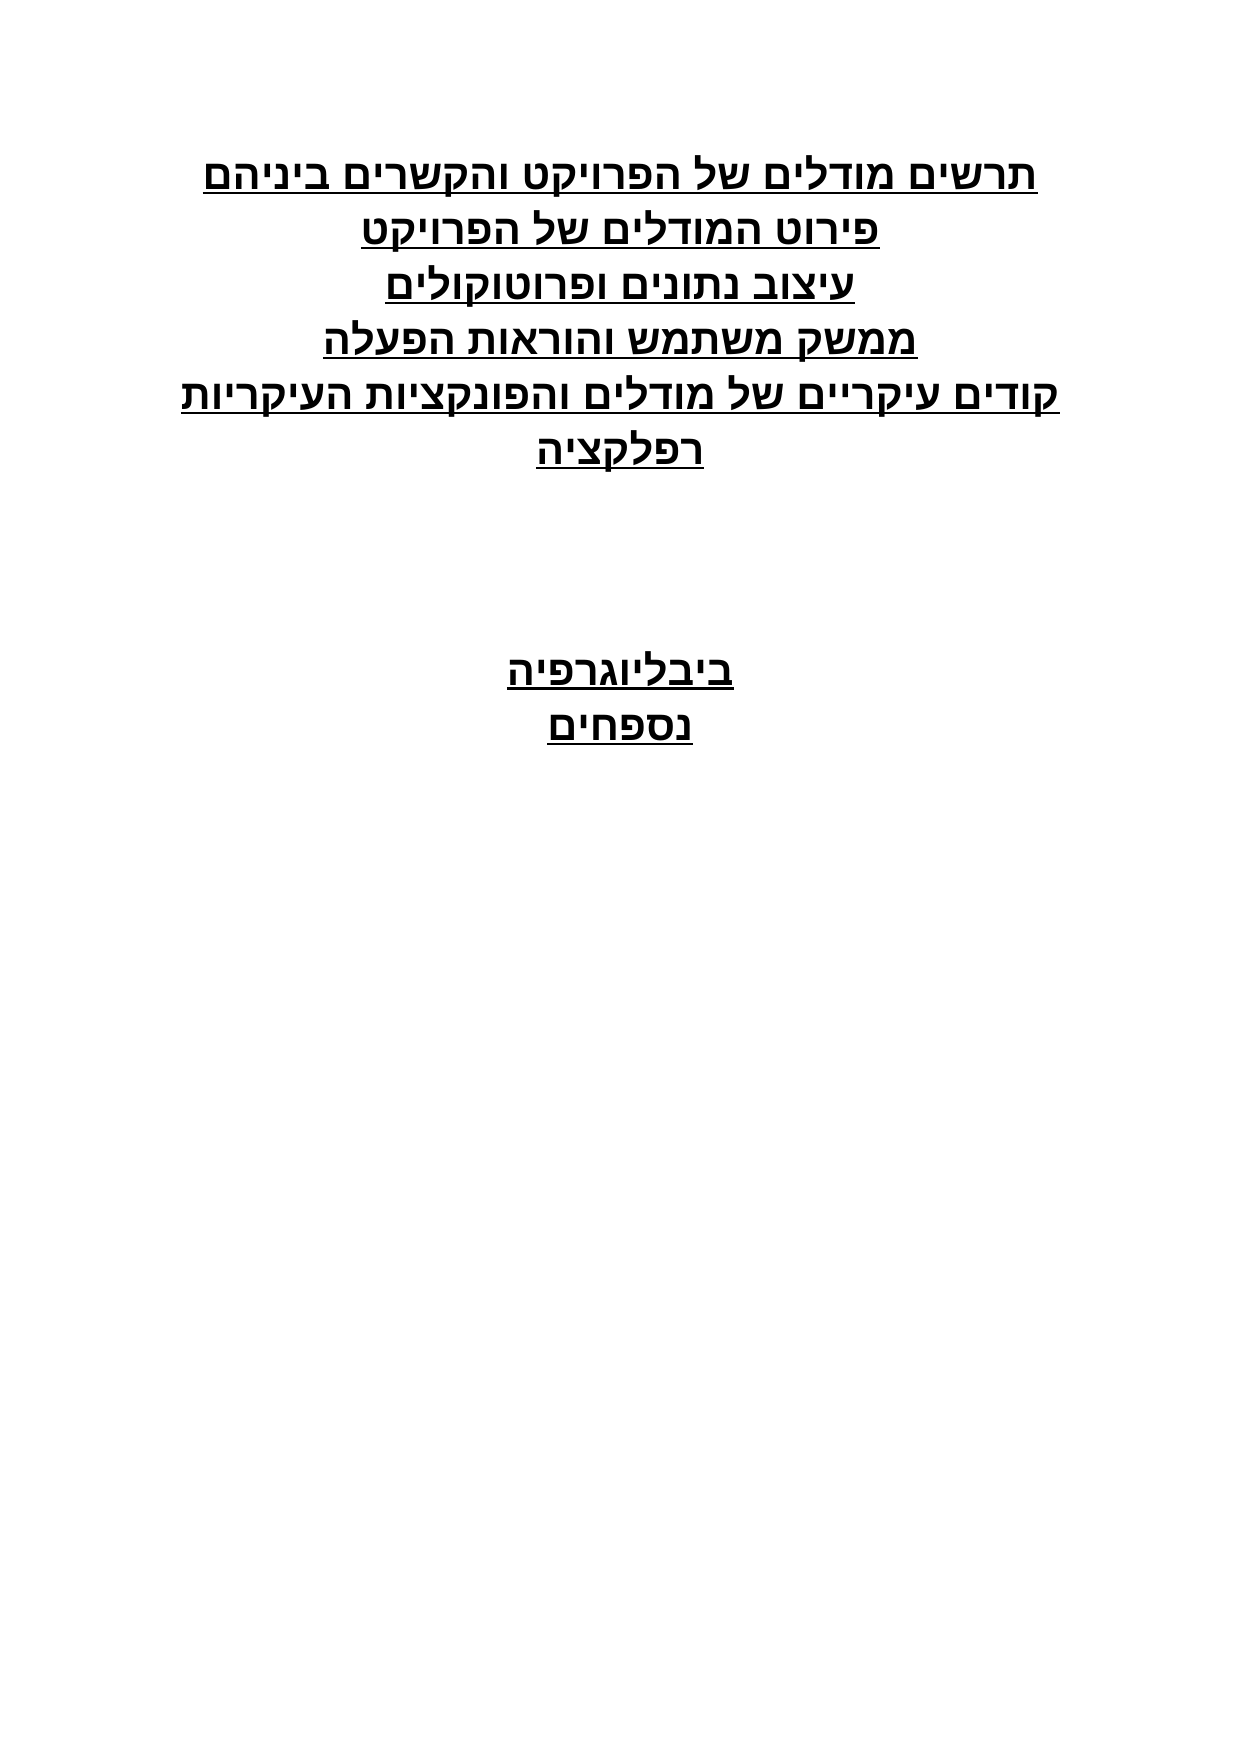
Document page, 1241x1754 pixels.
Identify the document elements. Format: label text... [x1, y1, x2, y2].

text עיצוב נתונים ופרוטוקולים [150, 260, 1090, 308]
text תרשים מודלים של הפרויקט והקשרים ביניהם [150, 150, 1090, 198]
text ממשק משתמש והוראות הפעלה [150, 315, 1090, 363]
text פירוט המודלים של הפרויקט [150, 205, 1090, 253]
title נספחים [150, 701, 1090, 749]
text ביבליוגרפיה [150, 646, 1090, 694]
text רפלקציה [150, 426, 1090, 473]
text קודים עיקריים של מודלים והפונקציות העיקריות [150, 370, 1090, 418]
